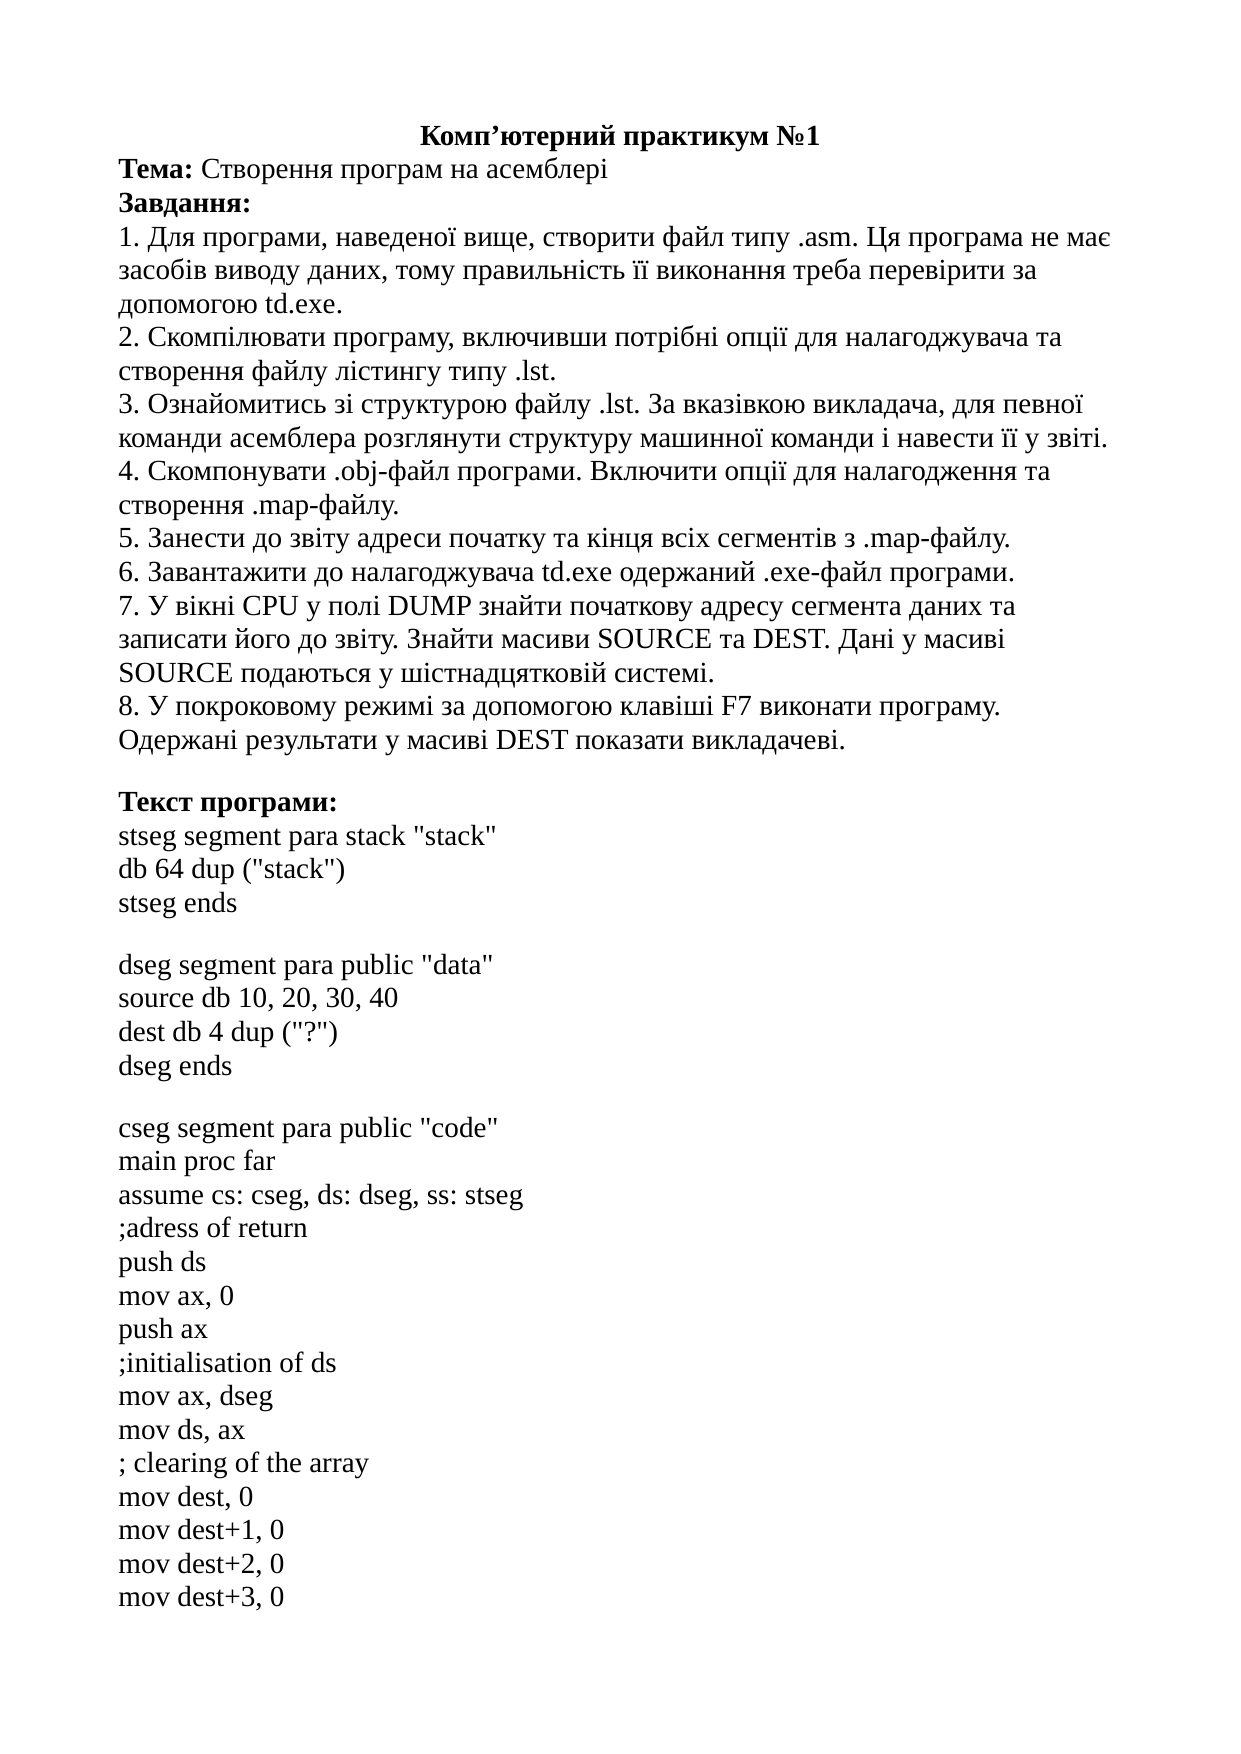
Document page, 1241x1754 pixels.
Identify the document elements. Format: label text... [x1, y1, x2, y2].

text 7. У вікні CPU у полі DUMP знайти початкову адресу сегмента даних та записати його до звіту. Знайти масиви SOURCE та DEST. Дані у масиві SOURCE подаються у шістнадцятковій системі. [118, 588, 1122, 688]
text db 64 dup ("stack") [118, 851, 1122, 885]
text main proc far [118, 1143, 1122, 1177]
text створення файлу лістингу типу .lst. [118, 353, 1122, 386]
text ;initialisation of ds [118, 1345, 1122, 1378]
text mov ax, 0 [118, 1278, 1122, 1311]
text stseg ends [118, 885, 1122, 918]
text ;adress of return [118, 1211, 1122, 1244]
text 8. У покроковому режимі за допомогою клавіші F7 виконати програму. Одержані результати у масиві DEST показати викладачеві. [118, 688, 1122, 755]
text 5. Занести до звіту адреси початку та кінця всіх сегментів з .map-файлу. [118, 521, 1122, 554]
text cseg segment para public "code" [118, 1110, 1122, 1143]
text ; clearing of the array [118, 1445, 1122, 1479]
text 2. Скомпілювати програму, включивши потрібні опції для налагоджувача та [118, 319, 1122, 353]
text dseg segment para public "data" [118, 947, 1122, 981]
text 6. Завантажити до налагоджувача td.exe одержаний .exe-файл програми. [118, 554, 1122, 588]
text stseg segment para stack "stack" [118, 818, 1122, 851]
text dest db 4 dup ("?") [118, 1014, 1122, 1048]
text mov dest+2, 0 [118, 1546, 1122, 1579]
text 3. Ознайомитись зі структурою файлу .lst. За вказівкою викладача, для певної [118, 386, 1122, 420]
text mov ax, dseg [118, 1378, 1122, 1412]
text Комп’ютерний практикум №1 [118, 118, 1122, 152]
text mov dest+3, 0 [118, 1579, 1122, 1613]
text push ds [118, 1244, 1122, 1278]
text 4. Скомпонувати .obj-файл програми. Включити опції для налагодження та створення .map-файлу. [118, 453, 1122, 521]
text Тема: Створення програм на асемблері [118, 152, 1122, 185]
text 1. Для програми, наведеної вище, створити файл типу .asm. Ця програма не має [118, 219, 1122, 252]
text dseg ends [118, 1048, 1122, 1081]
text push ax [118, 1311, 1122, 1345]
text mov dest+1, 0 [118, 1512, 1122, 1546]
text mov ds, ax [118, 1412, 1122, 1445]
text засобів виводу даних, тому правильність її виконання треба перевірити за допомогою td.exe. [118, 252, 1122, 319]
text assume cs: cseg, ds: dseg, ss: stseg [118, 1177, 1122, 1211]
text Завдання: [118, 185, 1122, 219]
text команди асемблера розглянути структуру машинної команди і навести її у звіті. [118, 420, 1122, 453]
text Текст програми: [118, 784, 1122, 818]
text source db 10, 20, 30, 40 [118, 981, 1122, 1014]
text mov dest, 0 [118, 1479, 1122, 1512]
